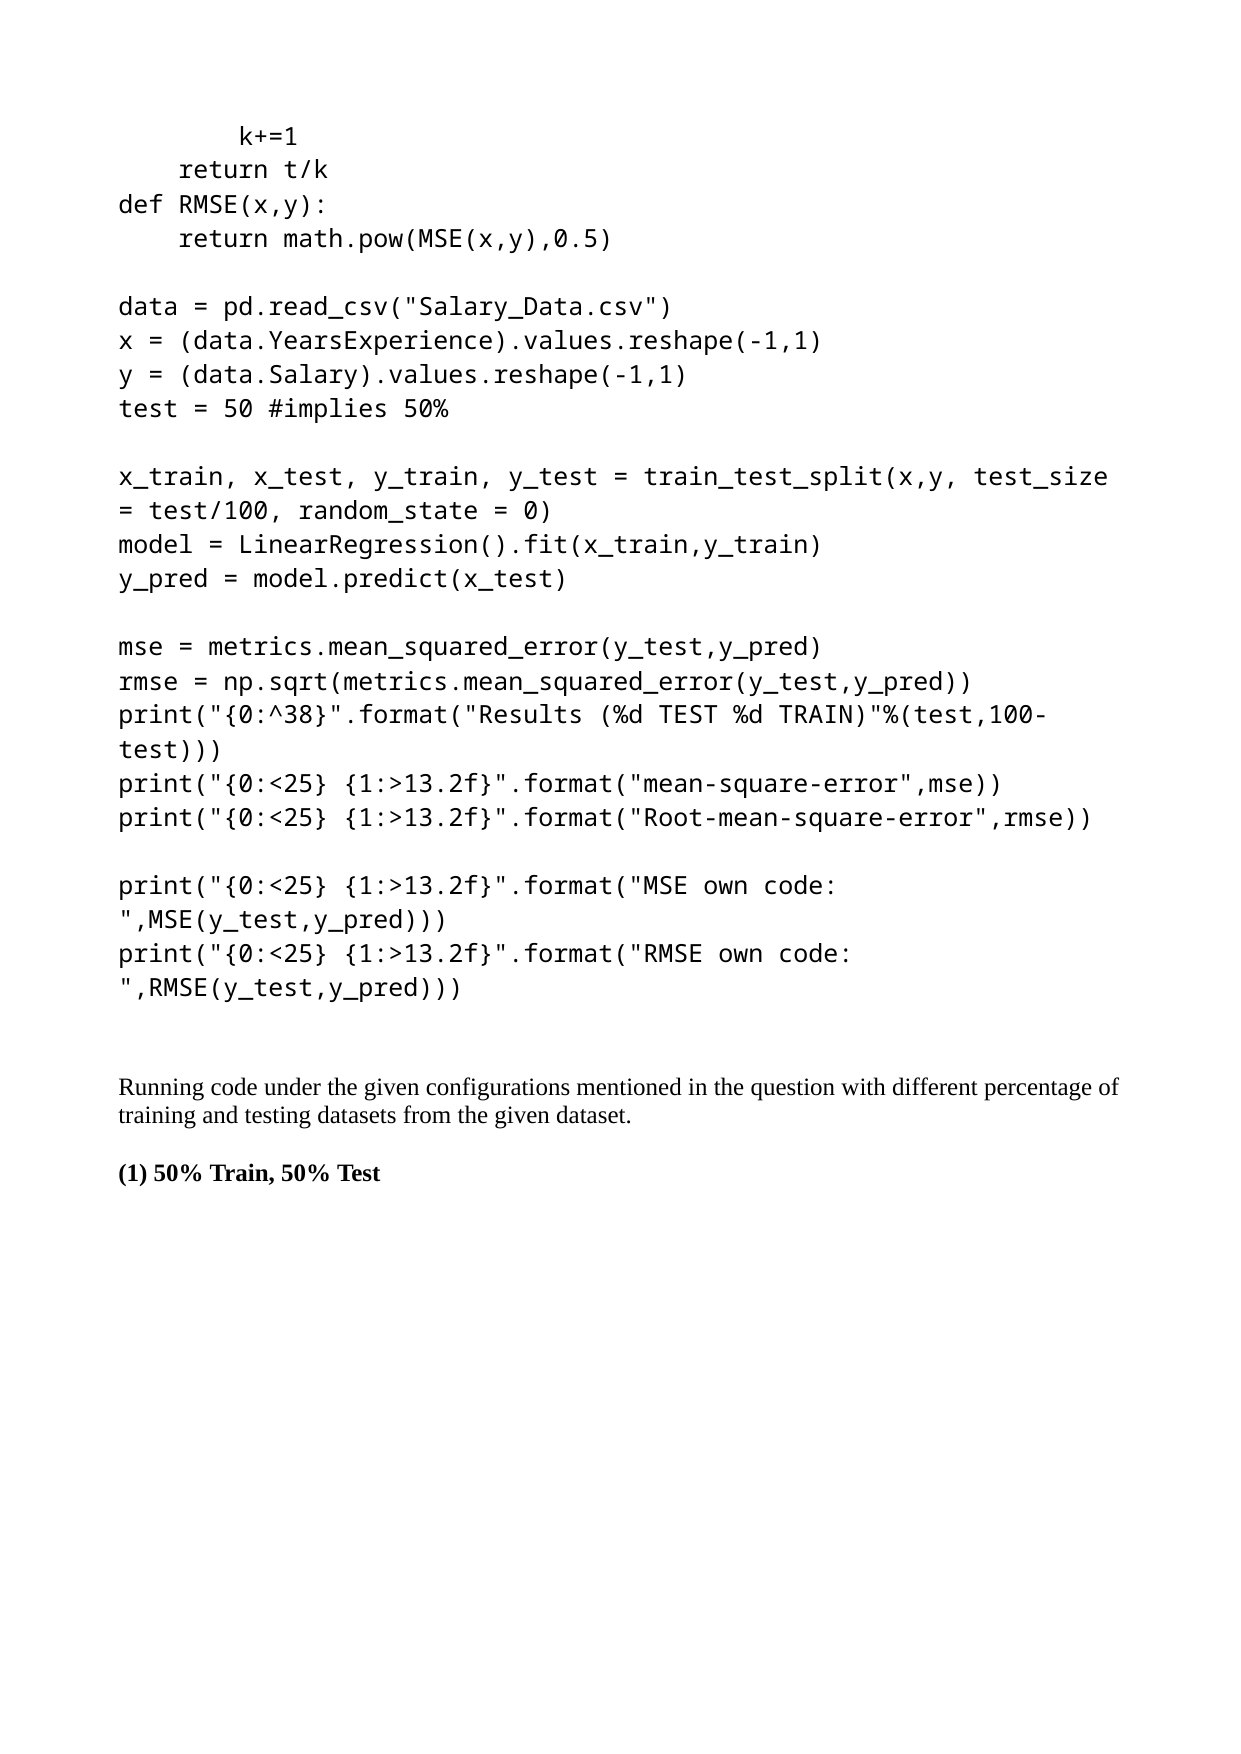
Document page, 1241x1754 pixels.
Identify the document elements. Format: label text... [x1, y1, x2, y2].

text print("{0:<25} {1:>13.2f}".format("MSE own code: ",MSE(y_test,y_pred))) [118, 867, 1122, 936]
text print("{0:<25} {1:>13.2f}".format("mean-square-error",mse)) [118, 765, 1122, 799]
text (1) 50% Train, 50% Test [118, 1158, 1122, 1187]
text rmse = np.sqrt(metrics.mean_squared_error(y_test,y_pred)) [118, 663, 1122, 697]
text k+=1 [118, 118, 1122, 152]
text return math.pow(MSE(x,y),0.5) [118, 220, 1122, 254]
text model = LinearRegression().fit(x_train,y_train) [118, 527, 1122, 561]
text x = (data.YearsExperience).values.reshape(-1,1) [118, 322, 1122, 357]
text y_pred = model.predict(x_test) [118, 561, 1122, 595]
text print("{0:<25} {1:>13.2f}".format("Root-mean-square-error",rmse)) [118, 799, 1122, 833]
text test = 50 #implies 50% [118, 391, 1122, 425]
text def RMSE(x,y): [118, 186, 1122, 220]
text mse = metrics.mean_squared_error(y_test,y_pred) [118, 629, 1122, 663]
text data = pd.read_csv("Salary_Data.csv") [118, 288, 1122, 322]
text Running code under the given configurations mentioned in the question with different percentage of training and testing datasets from the given dataset. [118, 1072, 1122, 1129]
text y = (data.Salary).values.reshape(-1,1) [118, 357, 1122, 391]
text return t/k [118, 152, 1122, 186]
text print("{0:^38}".format("Results (%d TEST %d TRAIN)"%(test,100-test))) [118, 697, 1122, 765]
text x_train, x_test, y_train, y_test = train_test_split(x,y, test_size = test/100, random_state = 0) [118, 459, 1122, 527]
text print("{0:<25} {1:>13.2f}".format("RMSE own code: ",RMSE(y_test,y_pred))) [118, 936, 1122, 1004]
